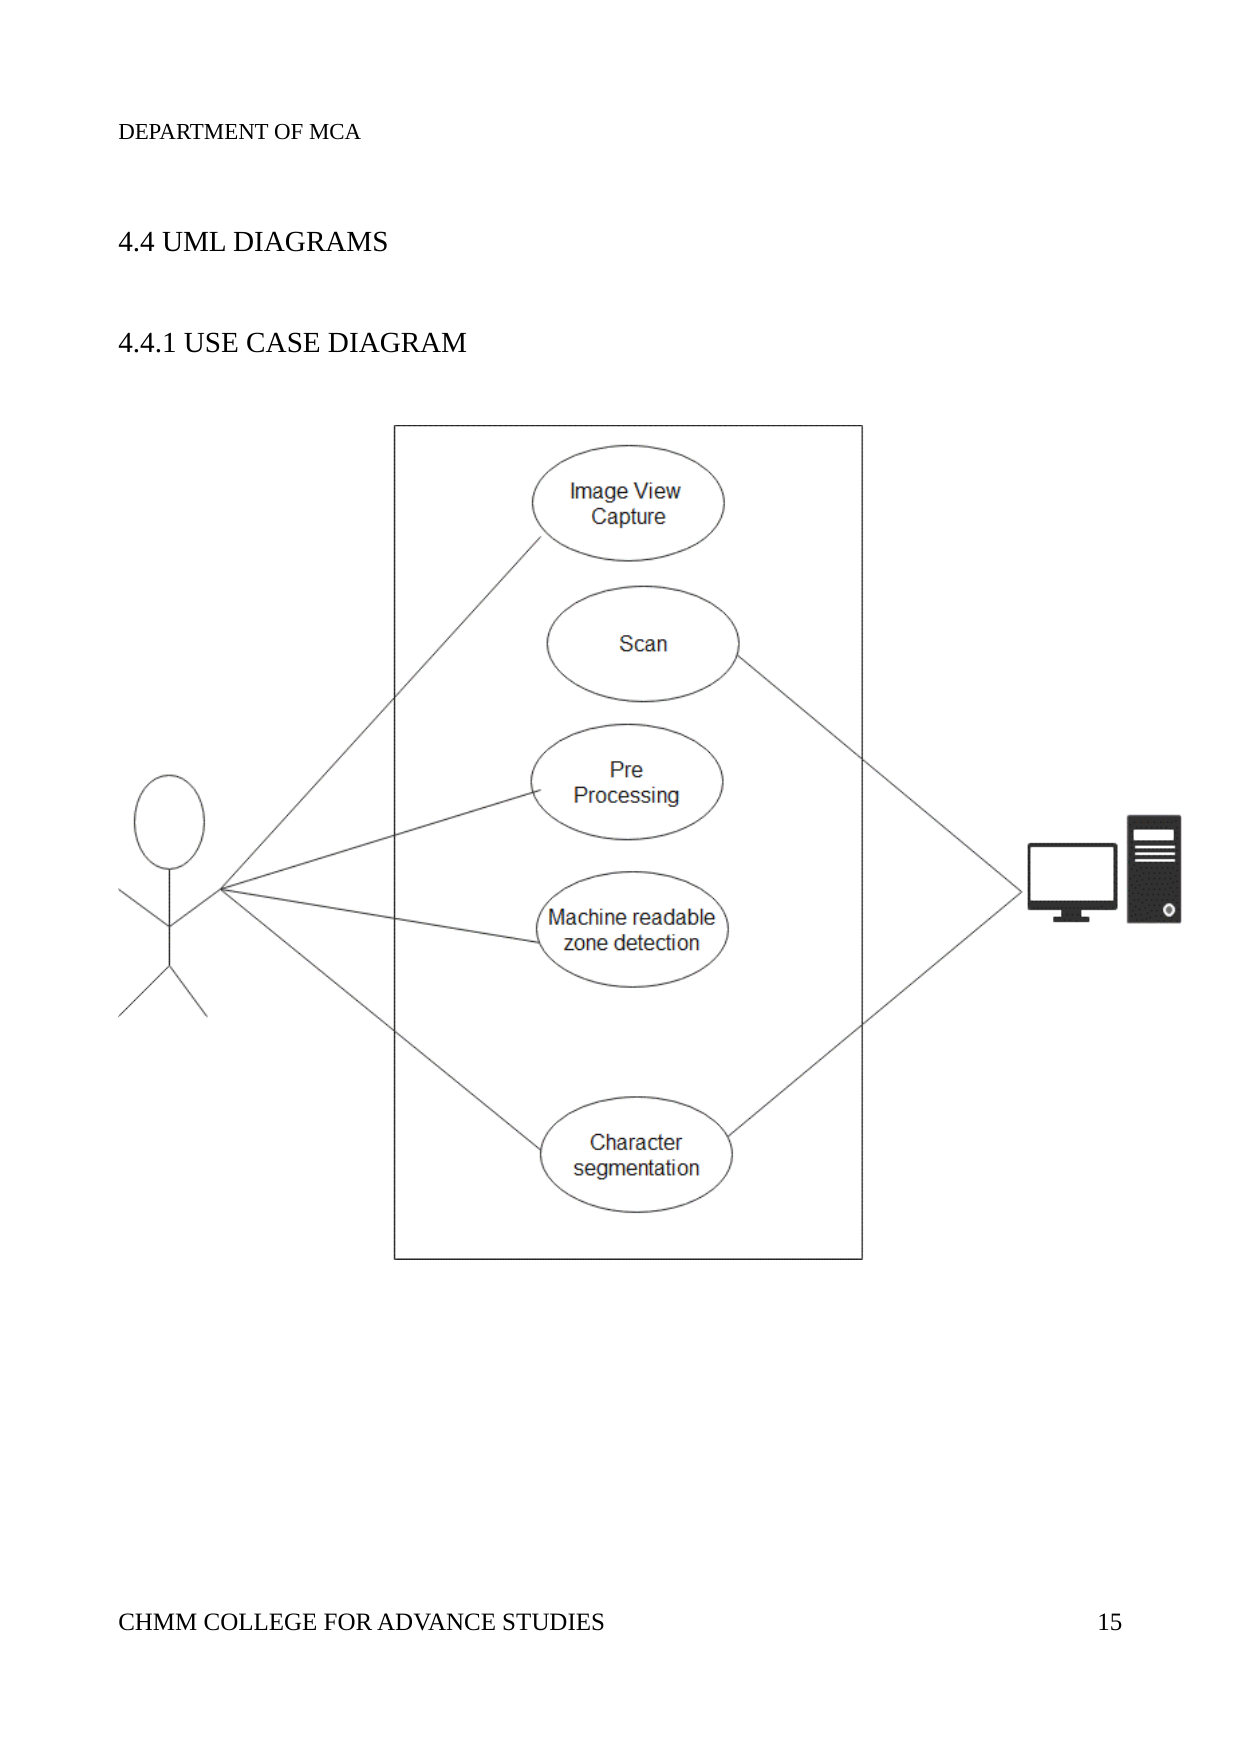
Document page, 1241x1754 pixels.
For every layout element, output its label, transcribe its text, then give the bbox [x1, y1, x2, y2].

text 4.4.1 USE CASE DIAGRAM [118, 325, 1122, 358]
picture [118, 425, 1182, 1260]
text 4.4 UML DIAGRAMS [118, 224, 1122, 258]
